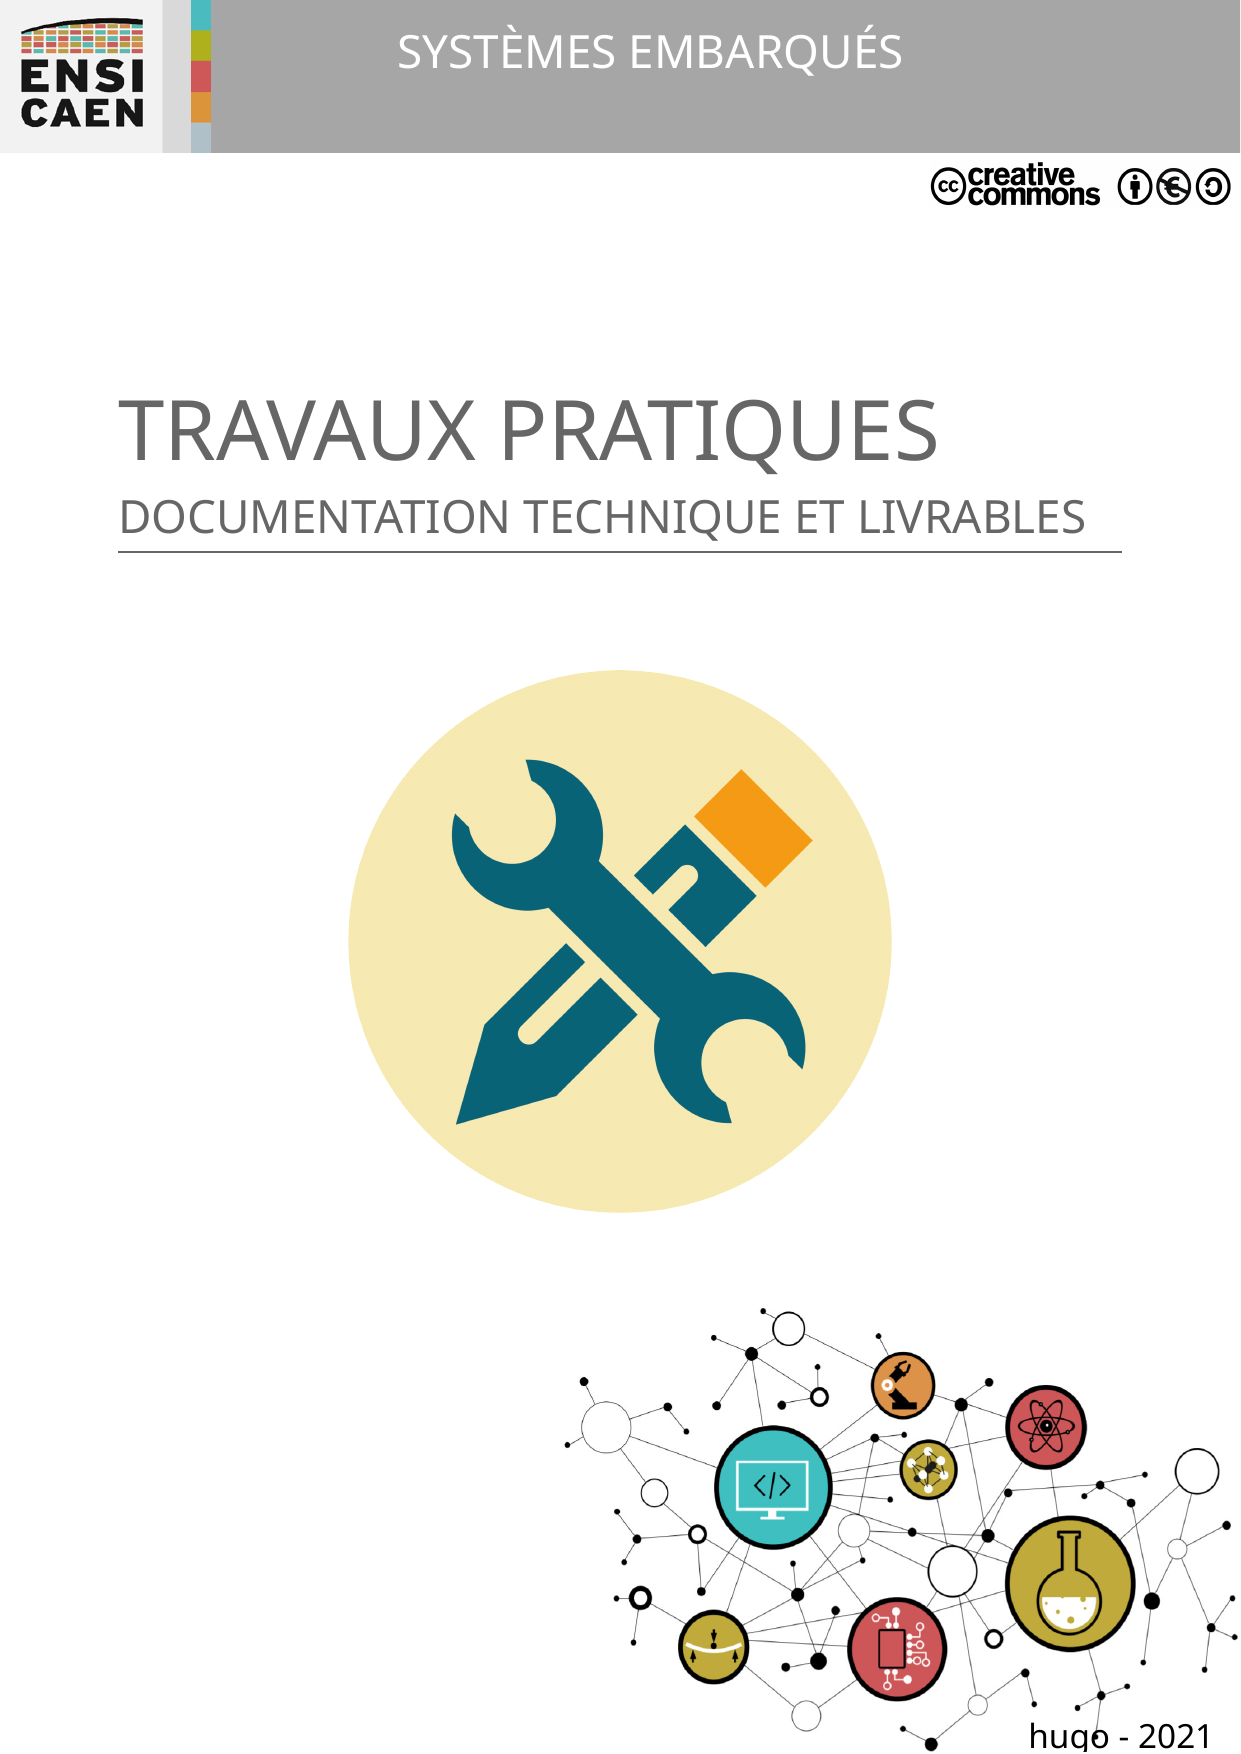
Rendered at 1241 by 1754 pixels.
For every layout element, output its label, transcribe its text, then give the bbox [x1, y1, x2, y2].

text TRAVAUX PRATIQUES [118, 371, 1122, 485]
picture [559, 1306, 1241, 1754]
text DOCUMENTATION TECHNIQUE ET LIVRABLES [118, 485, 1122, 547]
picture [0, 0, 1241, 153]
picture [348, 670, 892, 1213]
